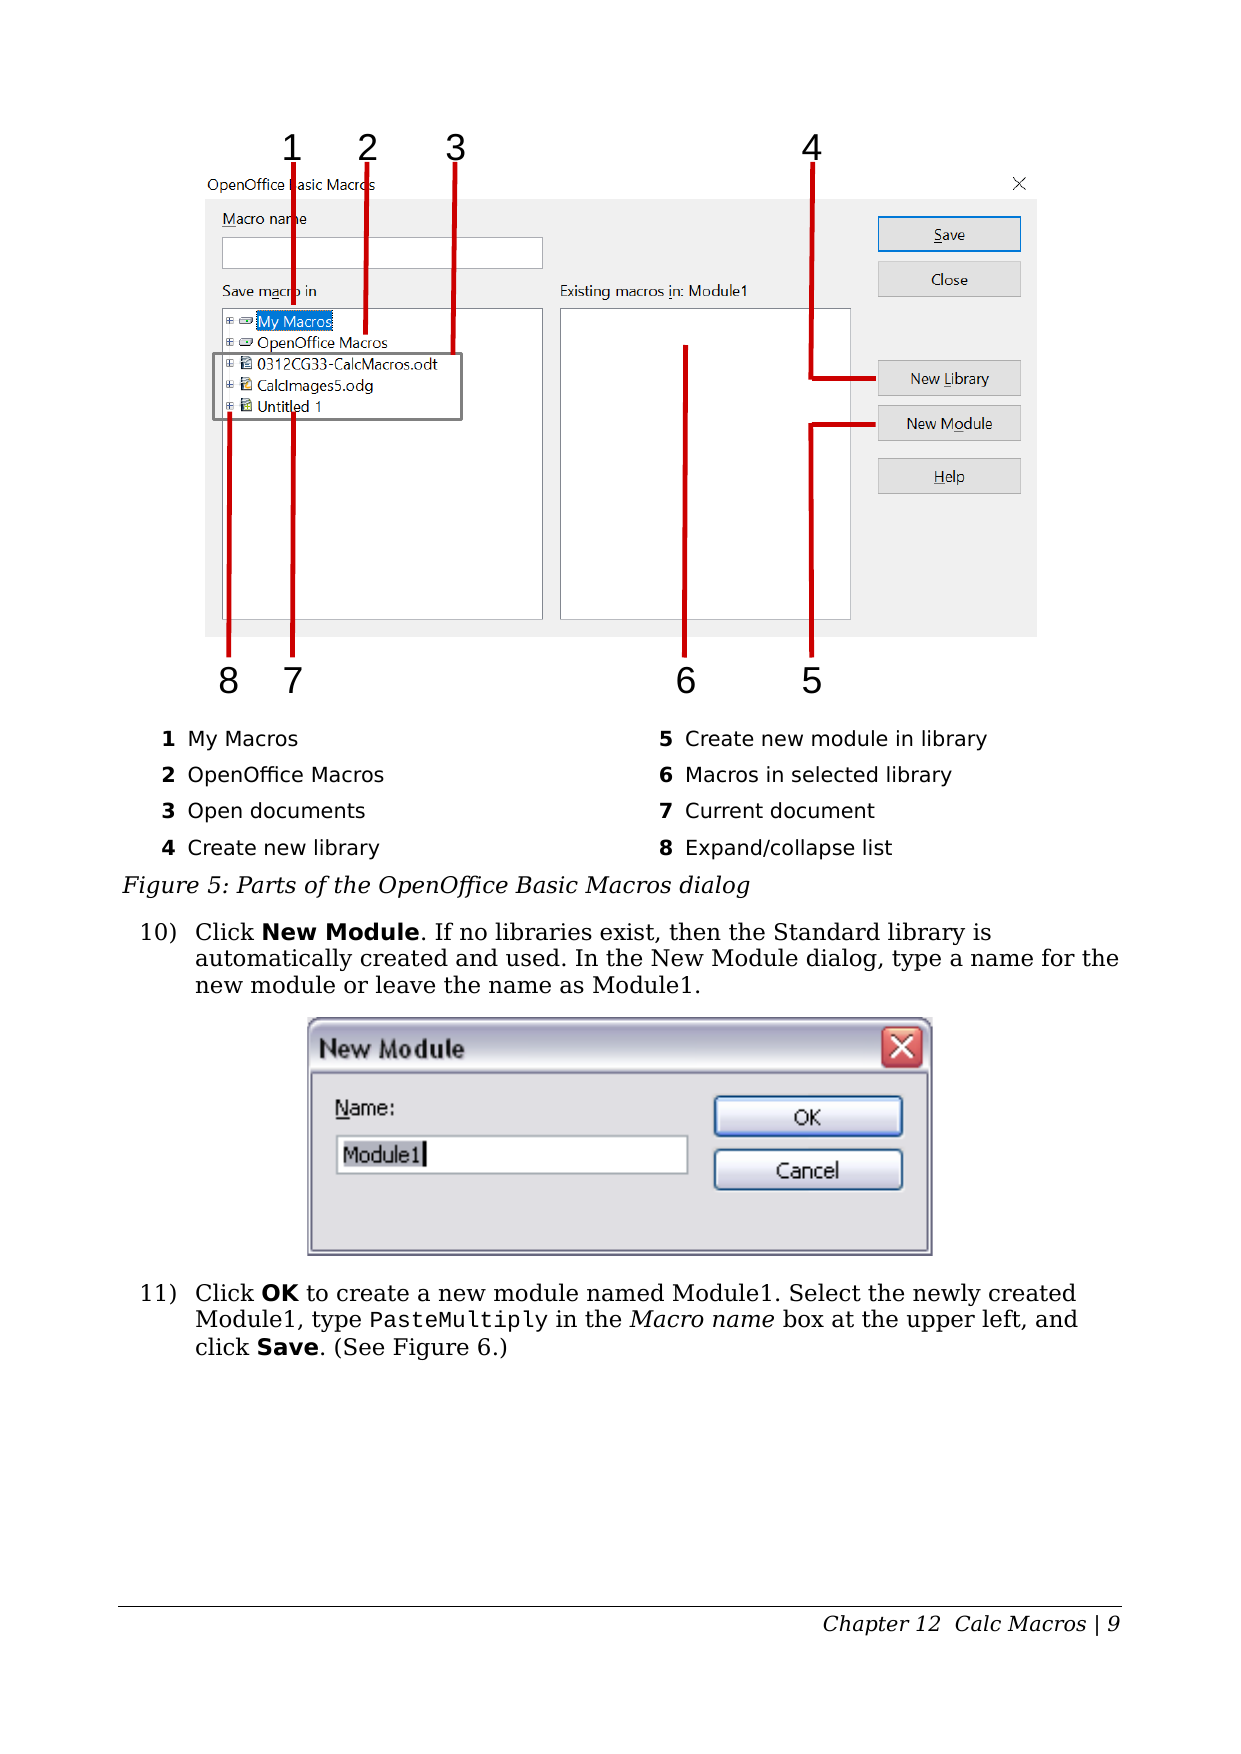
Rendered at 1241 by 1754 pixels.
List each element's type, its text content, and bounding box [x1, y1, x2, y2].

list Click OK to create a new module named Module1. Select the newly created Module1, type PasteMultiply in the Macro name box at the upper left, and click Save. (See Figure 6.) [177, 1280, 1122, 1361]
table_header 5 [620, 721, 679, 757]
table_cell 3 [123, 794, 181, 830]
table_cell 6 [620, 758, 679, 794]
table_cell 2 [123, 758, 181, 794]
table_cell Create new library [181, 830, 620, 866]
picture [215, 355, 460, 418]
table_cell Macros in selected library [679, 758, 1118, 794]
table_cell 4 [123, 830, 181, 866]
picture [307, 1017, 933, 1256]
list Click New Module. If no libraries exist, then the Standard library is automatically created and used. In the New Module dialog, type a name for the new module or leave the name as Module1. [177, 919, 1122, 999]
table_header 1 [123, 721, 181, 757]
text Figure 5: Parts of the OpenOffice Basic Macros dialog [122, 872, 1118, 898]
table_header My Macros [181, 721, 620, 757]
table_cell 7 [620, 794, 679, 830]
table_cell Open documents [181, 794, 620, 830]
picture [205, 170, 452, 637]
table_header Create new module in library [679, 721, 1118, 757]
table_cell Expand/collapse list [679, 830, 1118, 866]
table_cell 8 [620, 830, 679, 866]
picture [232, 421, 291, 637]
table_cell Current document [679, 794, 1118, 830]
table_cell OpenOffice Macros [181, 758, 620, 794]
picture [295, 170, 1037, 637]
